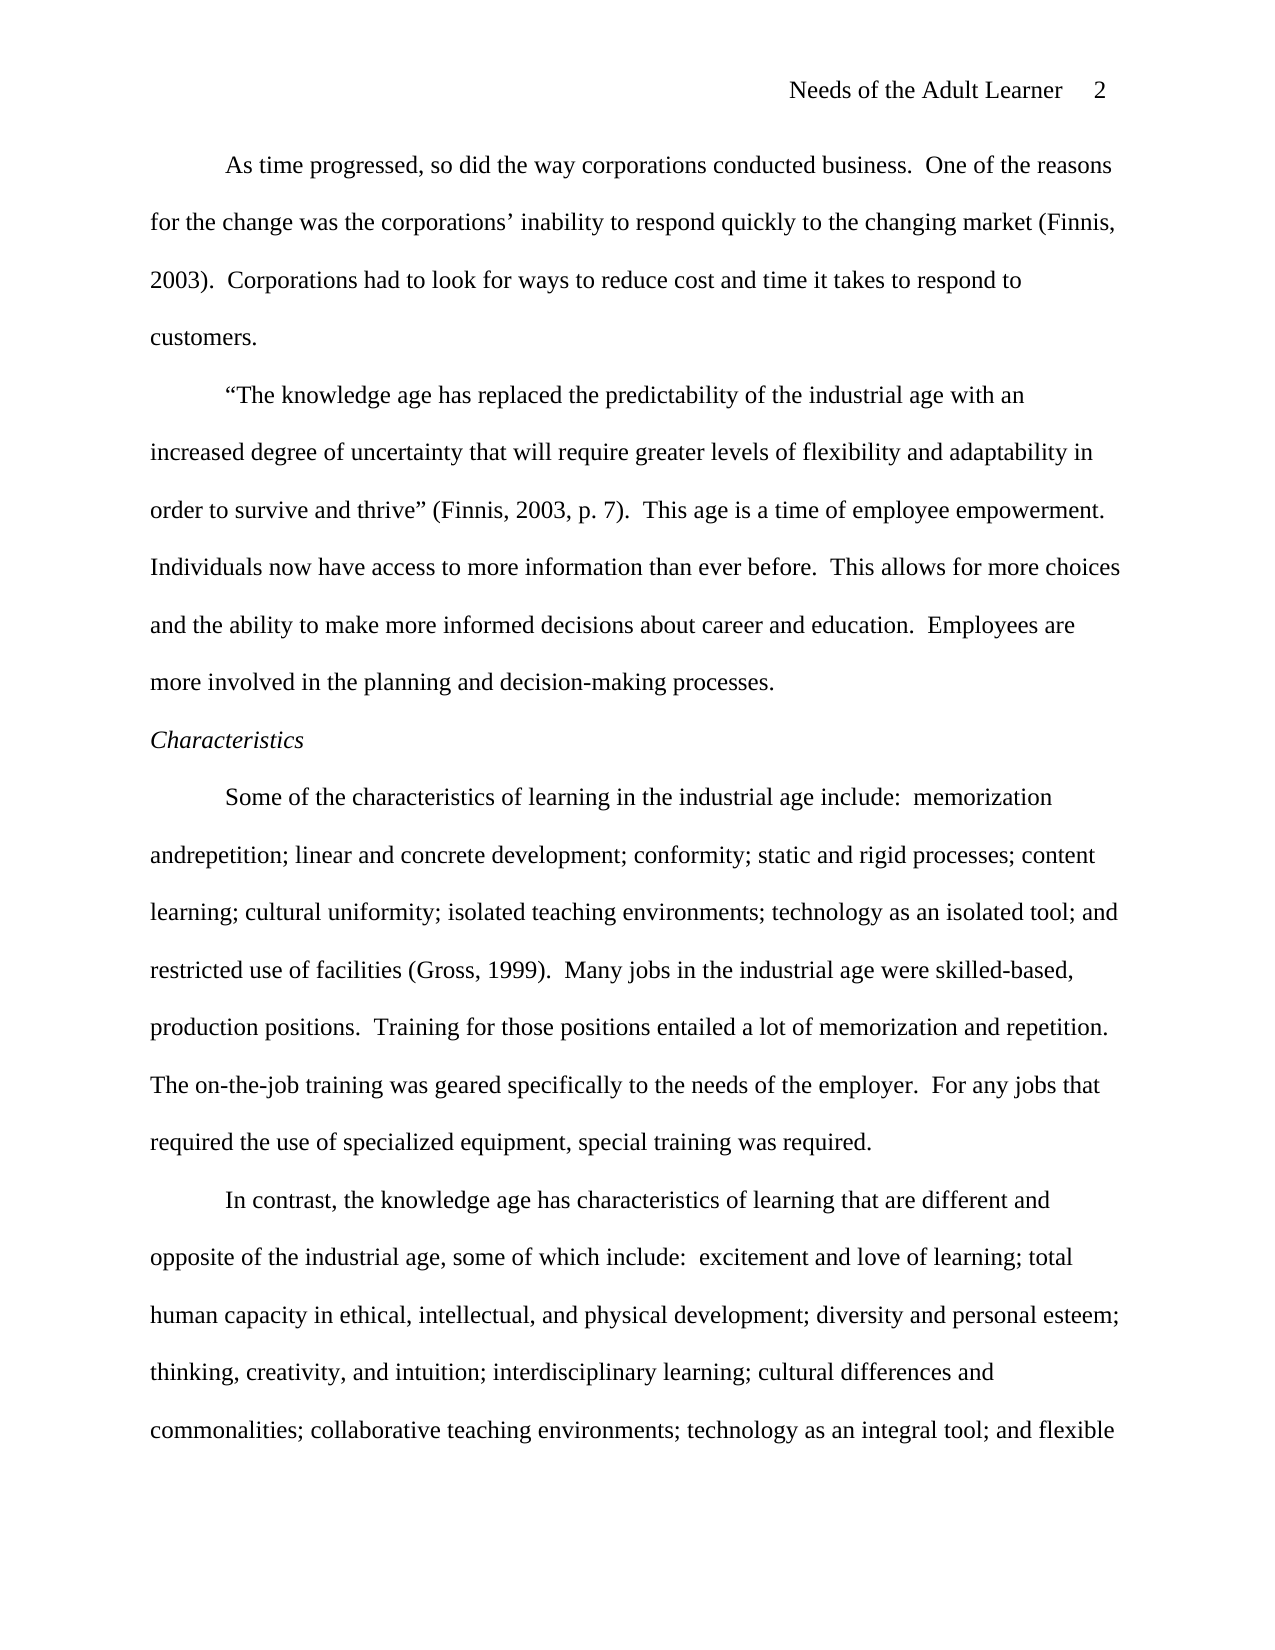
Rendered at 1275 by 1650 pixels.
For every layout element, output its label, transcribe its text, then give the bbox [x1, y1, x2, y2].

text “The knowledge age has replaced the predictability of the industrial age with an increased degree of uncertainty that will require greater levels of flexibility and adaptability in order to survive and thrive” (Finnis, 2003, p. 7). This age is a time of employee empowerment. Individuals now have access to more information than ever before. This allows for more choices and the ability to make more informed decisions about career and education. Employees are more involved in the planning and decision-making processes. [150, 380, 1125, 696]
text In contrast, the knowledge age has characteristics of learning that are different and opposite of the industrial age, some of which include: excitement and love of learning; total human capacity in ethical, intellectual, and physical development; diversity and personal esteem; thinking, creativity, and intuition; interdisciplinary learning; cultural differences and commonalities; collaborative teaching environments; technology as an integral tool; and flexible [150, 1185, 1125, 1444]
text As time progressed, so did the way corporations conducted business. One of the reasons for the change was the corporations’ inability to respond quickly to the changing market (Finnis, 2003). Corporations had to look for ways to reduce cost and time it takes to respond to customers. [150, 150, 1125, 351]
text Characteristics [150, 725, 1125, 754]
text Some of the characteristics of learning in the industrial age include: memorization andrepetition; linear and concrete development; conformity; static and rigid processes; content learning; cultural uniformity; isolated teaching environments; technology as an isolated tool; and restricted use of facilities (Gross, 1999). Many jobs in the industrial age were skilled-based, production positions. Training for those positions entailed a lot of memorization and repetition. The on-the-job training was geared specifically to the needs of the employer. For any jobs that required the use of specialized equipment, special training was required. [150, 782, 1125, 1156]
